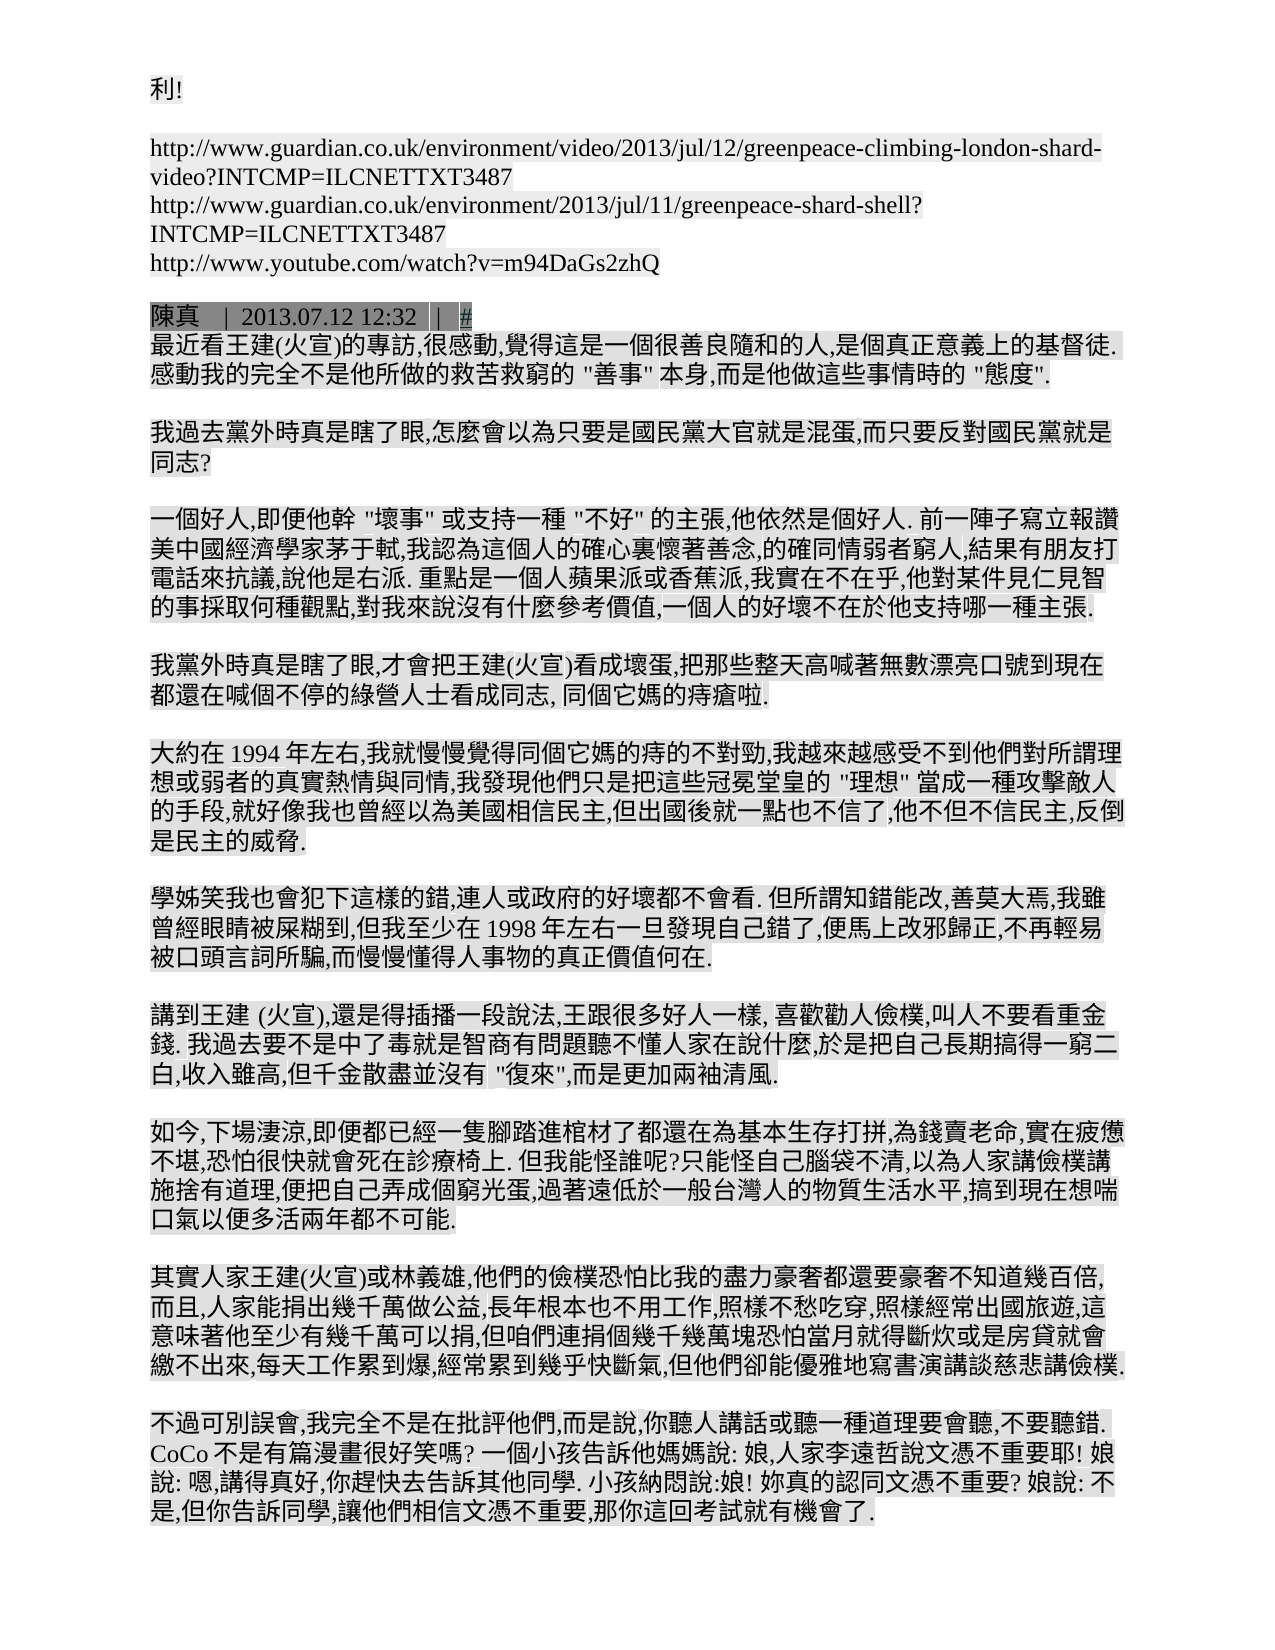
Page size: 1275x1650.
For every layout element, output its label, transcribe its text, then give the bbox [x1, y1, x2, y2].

text 陳真 | 2013.07.12 12:32 | # [150, 302, 1125, 331]
text 利! http://www.guardian.co.uk/environment/video/2013/jul/12/greenpeace-climbing-london-shard-video?INTCMP=ILCNETTXT3487 http://www.guardian.co.uk/environment/2013/jul/11/greenpeace-shard-shell?INTCMP=ILCNETTXT3487 http://www.youtube.com/watch?v=m94DaGs2zhQ [150, 75, 1125, 277]
text 最近看王建(火宣)的專訪,很感動,覺得這是一個很善良隨和的人,是個真正意義上的基督徒. 感動我的完全不是他所做的救苦救窮的 "善事" 本身,而是他做這些事情時的 "態度". 我過去黨外時真是瞎了眼,怎麼會以為只要是國民黨大官就是混蛋,而只要反對國民黨就是同志? 一個好人,即便他幹 "壞事" 或支持一種 "不好" 的主張,他依然是個好人. 前一陣子寫立報讚美中國經濟學家茅于軾,我認為這個人的確心裏懷著善念,的確同情弱者窮人,結果有朋友打電話來抗議,說他是右派. 重點是一個人蘋果派或香蕉派,我實在不在乎,他對某件見仁見智的事採取何種觀點,對我來說沒有什麼參考價值,一個人的好壞不在於他支持哪一種主張. 我黨外時真是瞎了眼,才會把王建(火宣)看成壞蛋,把那些整天高喊著無數漂亮口號到現在都還在喊個不停的綠營人士看成同志, 同個它媽的痔瘡啦. 大約在1994年左右,我就慢慢覺得同個它媽的痔的不對勁,我越來越感受不到他們對所謂理想或弱者的真實熱情與同情,我發現他們只是把這些冠冕堂皇的 "理想" 當成一種攻擊敵人的手段,就好像我也曾經以為美國相信民主,但出國後就一點也不信了,他不但不信民主,反倒是民主的威脅. 學姊笑我也會犯下這樣的錯,連人或政府的好壞都不會看. 但所謂知錯能改,善莫大焉,我雖曾經眼睛被屎糊到,但我至少在1998年左右一旦發現自己錯了,便馬上改邪歸正,不再輕易被口頭言詞所騙,而慢慢懂得人事物的真正價值何在. 講到王建 (火宣),還是得插播一段說法,王跟很多好人一樣, 喜歡勸人儉樸,叫人不要看重金錢. 我過去要不是中了毒就是智商有問題聽不懂人家在說什麼,於是把自己長期搞得一窮二白,收入雖高,但千金散盡並沒有 "復來",而是更加兩袖清風. 如今,下場淒涼,即便都已經一隻腳踏進棺材了都還在為基本生存打拼,為錢賣老命,實在疲憊不堪,恐怕很快就會死在診療椅上. 但我能怪誰呢?只能怪自己腦袋不清,以為人家講儉樸講施捨有道理,便把自己弄成個窮光蛋,過著遠低於一般台灣人的物質生活水平,搞到現在想喘口氣以便多活兩年都不可能. 其實人家王建(火宣)或林義雄,他們的儉樸恐怕比我的盡力豪奢都還要豪奢不知道幾百倍,而且,人家能捐出幾千萬做公益,長年根本也不用工作,照樣不愁吃穿,照樣經常出國旅遊,這意味著他至少有幾千萬可以捐,但咱們連捐個幾千幾萬塊恐怕當月就得斷炊或是房貸就會繳不出來,每天工作累到爆,經常累到幾乎快斷氣,但他們卻能優雅地寫書演講談慈悲講儉樸. 不過可別誤會,我完全不是在批評他們,而是說,你聽人講話或聽一種道理要會聽,不要聽錯. CoCo不是有篇漫畫很好笑嗎? 一個小孩告訴他媽媽說: 娘,人家李遠哲說文憑不重要耶! 娘說: 嗯,講得真好,你趕快去告訴其他同學. 小孩納悶說:娘! 妳真的認同文憑不重要? 娘說: 不是,但你告訴同學,讓他們相信文憑不重要,那你這回考試就有機會了. [150, 331, 1125, 1555]
